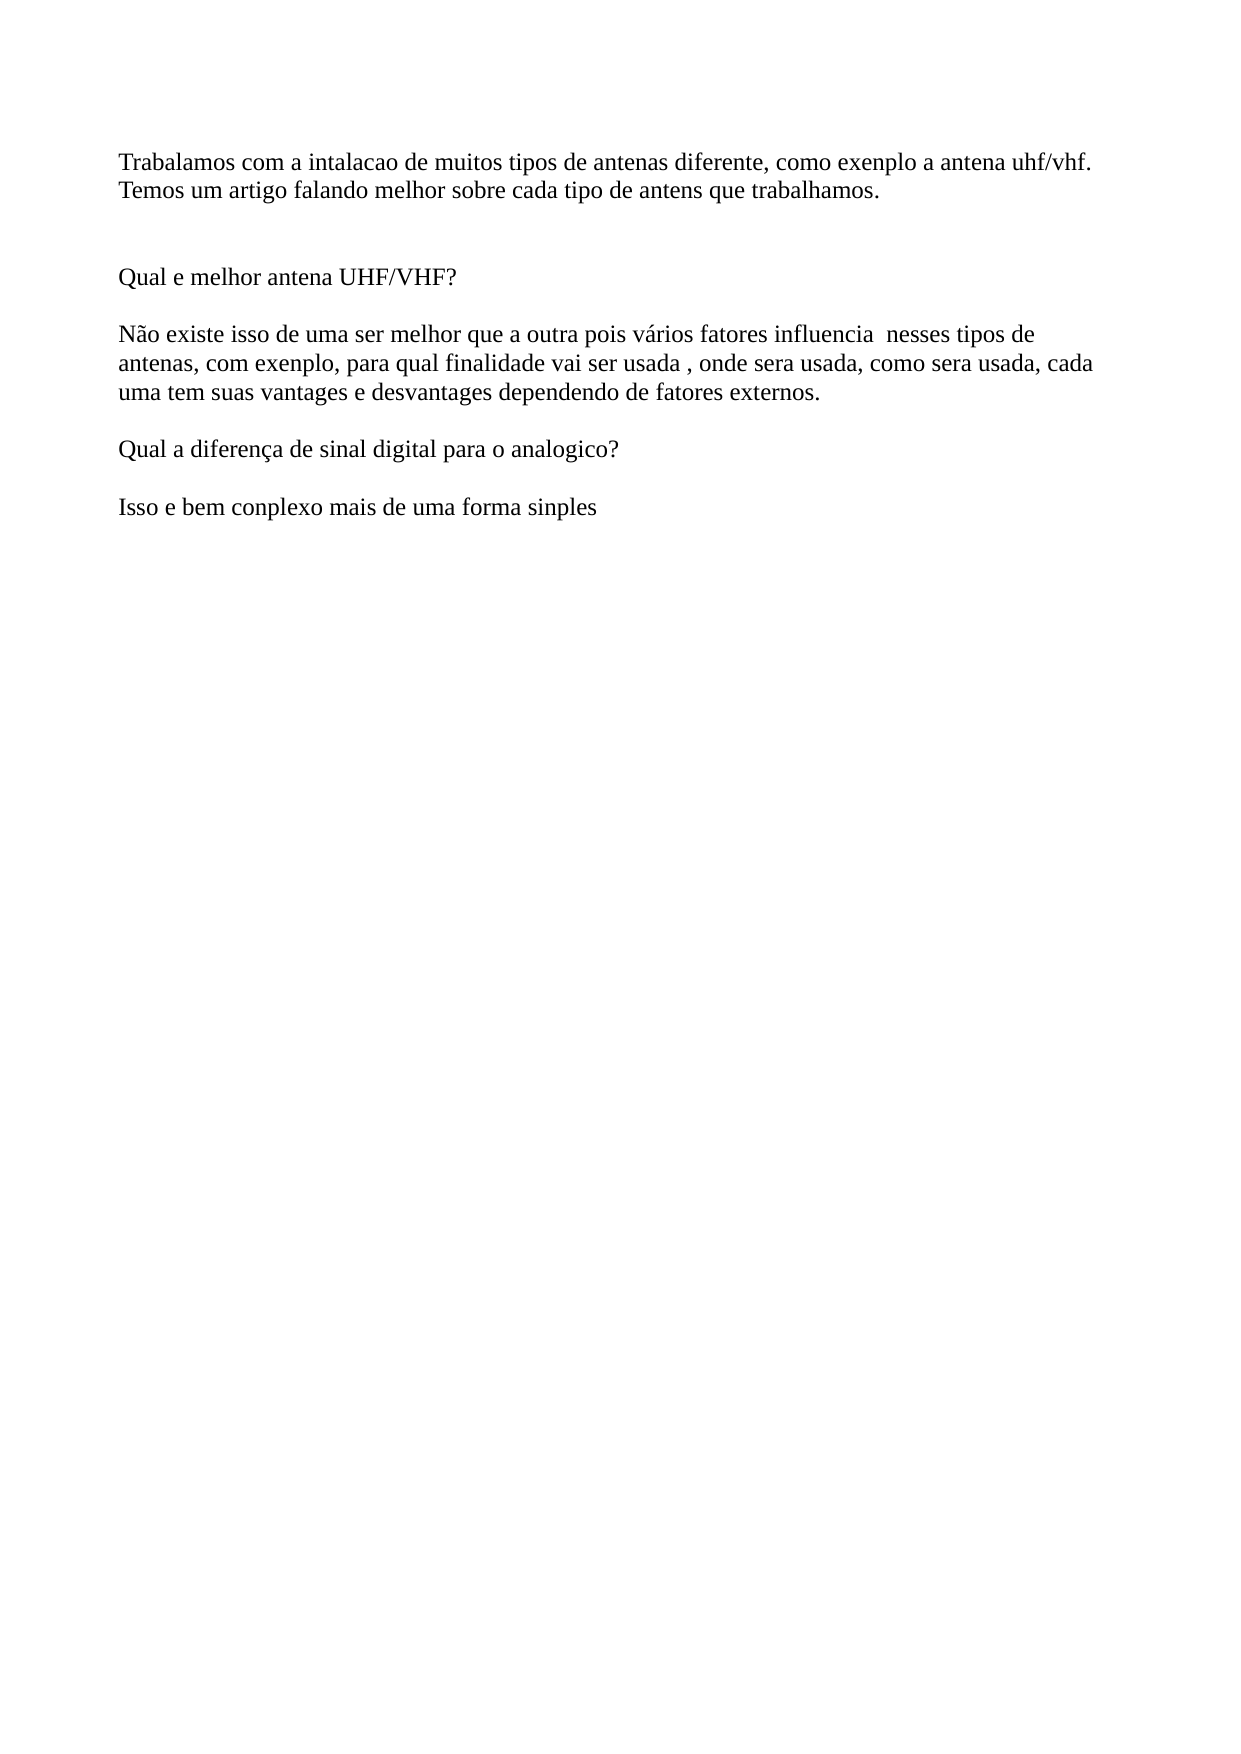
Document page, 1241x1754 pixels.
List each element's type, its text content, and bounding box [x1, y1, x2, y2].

text Qual a diferença de sinal digital para o analogico? [118, 434, 1122, 463]
text Trabalamos com a intalacao de muitos tipos de antenas diferente, como exenplo a antena uhf/vhf. Temos um artigo falando melhor sobre cada tipo de antens que trabalhamos. [118, 147, 1122, 204]
text Qual e melhor antena UHF/VHF? [118, 262, 1122, 291]
text Não existe isso de uma ser melhor que a outra pois vários fatores influencia nesses tipos de antenas, com exenplo, para qual finalidade vai ser usada , onde sera usada, como sera usada, cada uma tem suas vantages e desvantages dependendo de fatores externos. [118, 319, 1122, 406]
text Isso e bem conplexo mais de uma forma sinples [118, 492, 1122, 521]
